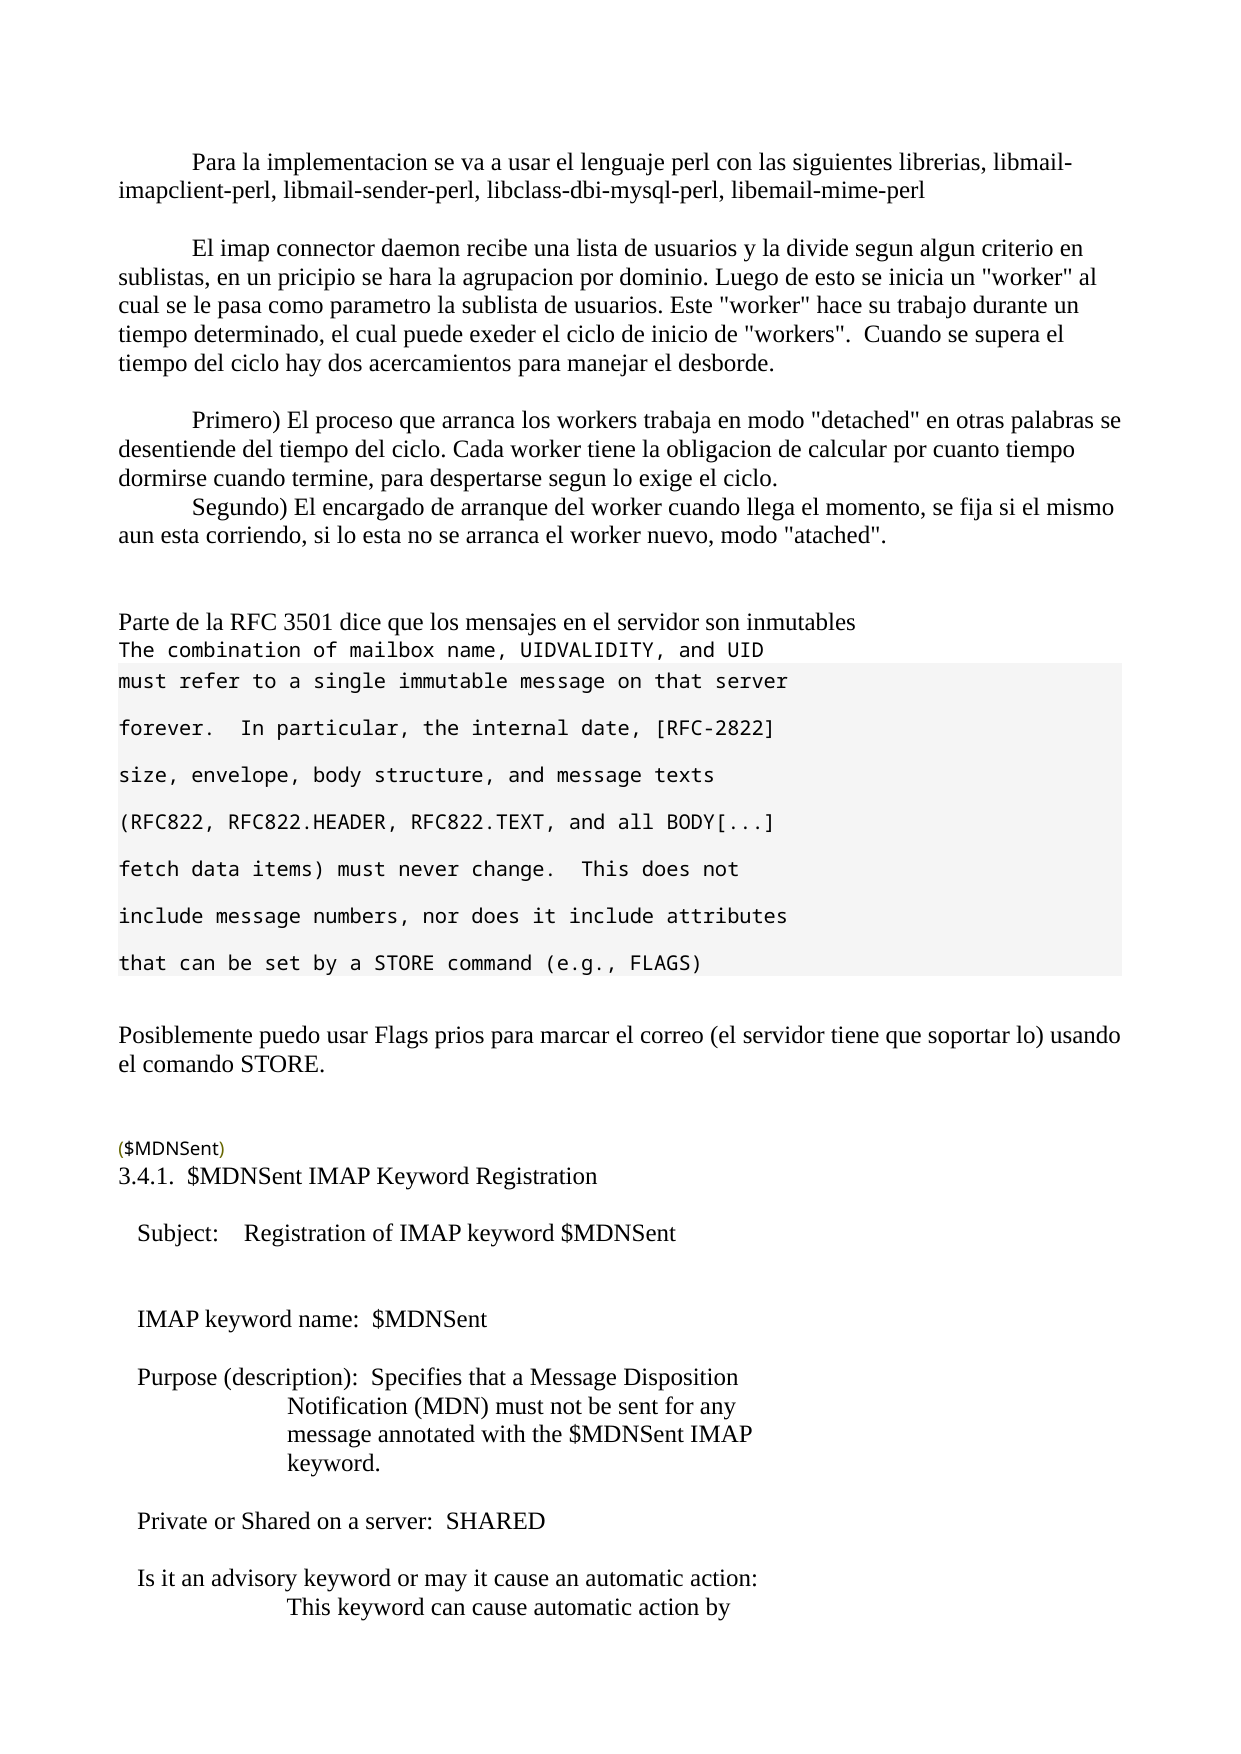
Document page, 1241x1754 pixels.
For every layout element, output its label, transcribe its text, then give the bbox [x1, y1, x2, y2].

text 3.4.1. $MDNSent IMAP Keyword Registration [118, 1161, 1122, 1189]
text that can be set by a STORE command (e.g., FLAGS) [118, 944, 1122, 976]
text keyword. [118, 1448, 1122, 1477]
text fetch data items) must never change. This does not [118, 851, 1122, 882]
text size, envelope, body structure, and message texts [118, 757, 1122, 788]
text The combination of mailbox name, UIDVALIDITY, and UID [118, 636, 1122, 663]
text IMAP keyword name: $MDNSent [118, 1304, 1122, 1333]
text include message numbers, nor does it include attributes [118, 898, 1122, 929]
text Primero) El proceso que arranca los workers trabaja en modo "detached" en otras palabras se desentiende del tiempo del ciclo. Cada worker tiene la obligacion de calcular por cuanto tiempo dormirse cuando termine, para despertarse segun lo exige el ciclo. [118, 406, 1122, 492]
text (RFC822, RFC822.HEADER, RFC822.TEXT, and all BODY[...] [118, 804, 1122, 835]
text must refer to a single immutable message on that server [118, 663, 1122, 694]
text Subject: Registration of IMAP keyword $MDNSent [118, 1218, 1122, 1247]
text Posiblemente puedo usar Flags prios para marcar el correo (el servidor tiene que soportar lo) usando el comando STORE. [118, 1020, 1122, 1078]
text message annotated with the $MDNSent IMAP [118, 1419, 1122, 1448]
text Private or Shared on a server: SHARED [118, 1506, 1122, 1534]
text Notification (MDN) must not be sent for any [118, 1391, 1122, 1419]
text forever. In particular, the internal date, [RFC-2822] [118, 710, 1122, 741]
text Segundo) El encargado de arranque del worker cuando llega el momento, se fija si el mismo aun esta corriendo, si lo esta no se arranca el worker nuevo, modo "atached". [118, 492, 1122, 549]
text Parte de la RFC 3501 dice que los mensajes en el servidor son inmutables [118, 607, 1122, 636]
text This keyword can cause automatic action by [118, 1592, 1122, 1621]
text Para la implementacion se va a usar el lenguaje perl con las siguientes librerias, libmail-imapclient-perl, libmail-sender-perl, libclass-dbi-mysql-perl, libemail-mime-perl [118, 147, 1122, 204]
text El imap connector daemon recibe una lista de usuarios y la divide segun algun criterio en sublistas, en un pricipio se hara la agrupacion por dominio. Luego de esto se inicia un "worker" al cual se le pasa como parametro la sublista de usuarios. Este "worker" hace su trabajo durante un tiempo determinado, el cual puede exeder el ciclo de inicio de "workers". Cuando se supera el tiempo del ciclo hay dos acercamientos para manejar el desborde. [118, 233, 1122, 377]
text Purpose (description): Specifies that a Message Disposition [118, 1362, 1122, 1391]
text Is it an advisory keyword or may it cause an automatic action: [118, 1563, 1122, 1592]
text ($MDNSent) [118, 1135, 1122, 1161]
